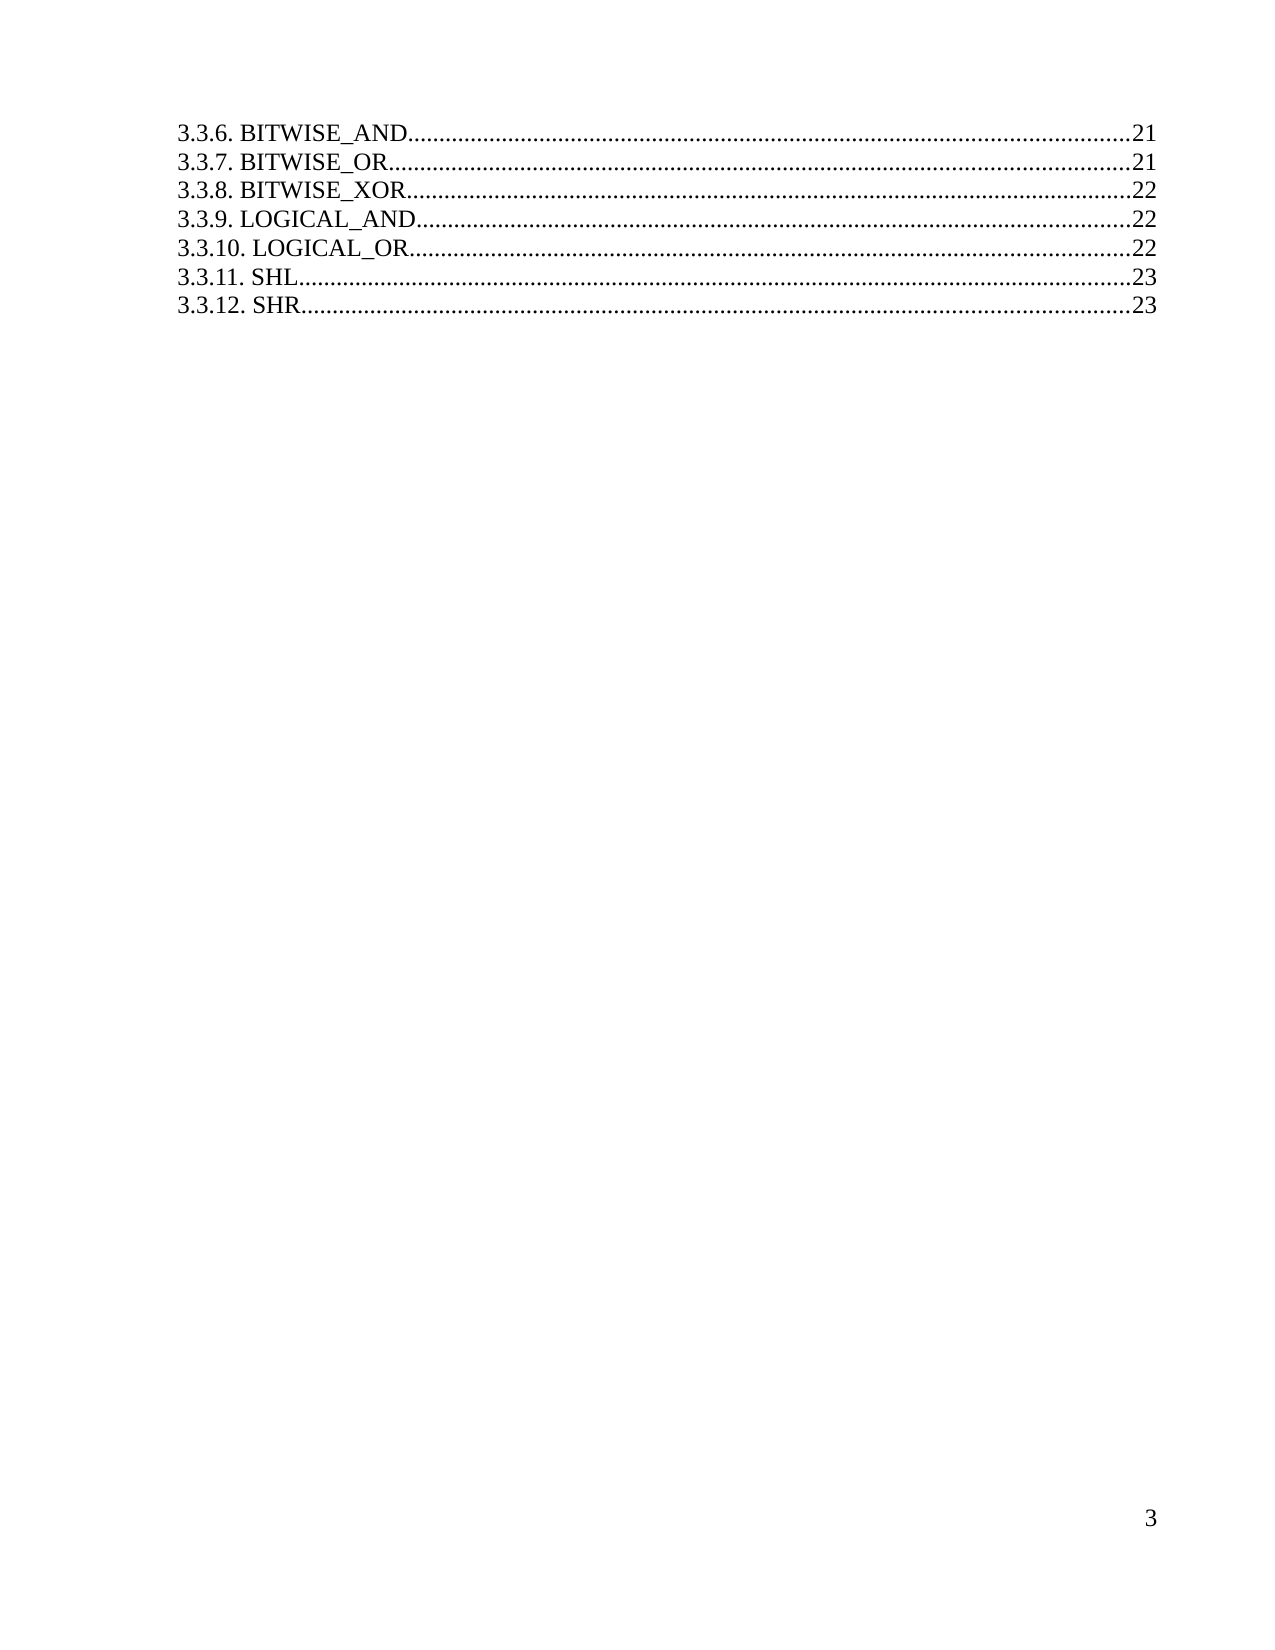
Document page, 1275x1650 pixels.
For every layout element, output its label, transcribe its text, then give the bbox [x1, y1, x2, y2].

text 3.3.9. LOGICAL_AND 22 [177, 204, 1157, 233]
text 3.3.12. SHR 23 [177, 291, 1157, 319]
text 3.3.7. BITWISE_OR 21 [177, 147, 1157, 176]
text 3.3.8. BITWISE_XOR 22 [177, 176, 1157, 204]
text 3.3.6. BITWISE_AND 21 [177, 118, 1157, 147]
text 3.3.11. SHL 23 [177, 262, 1157, 291]
text 3.3.10. LOGICAL_OR 22 [177, 233, 1157, 262]
